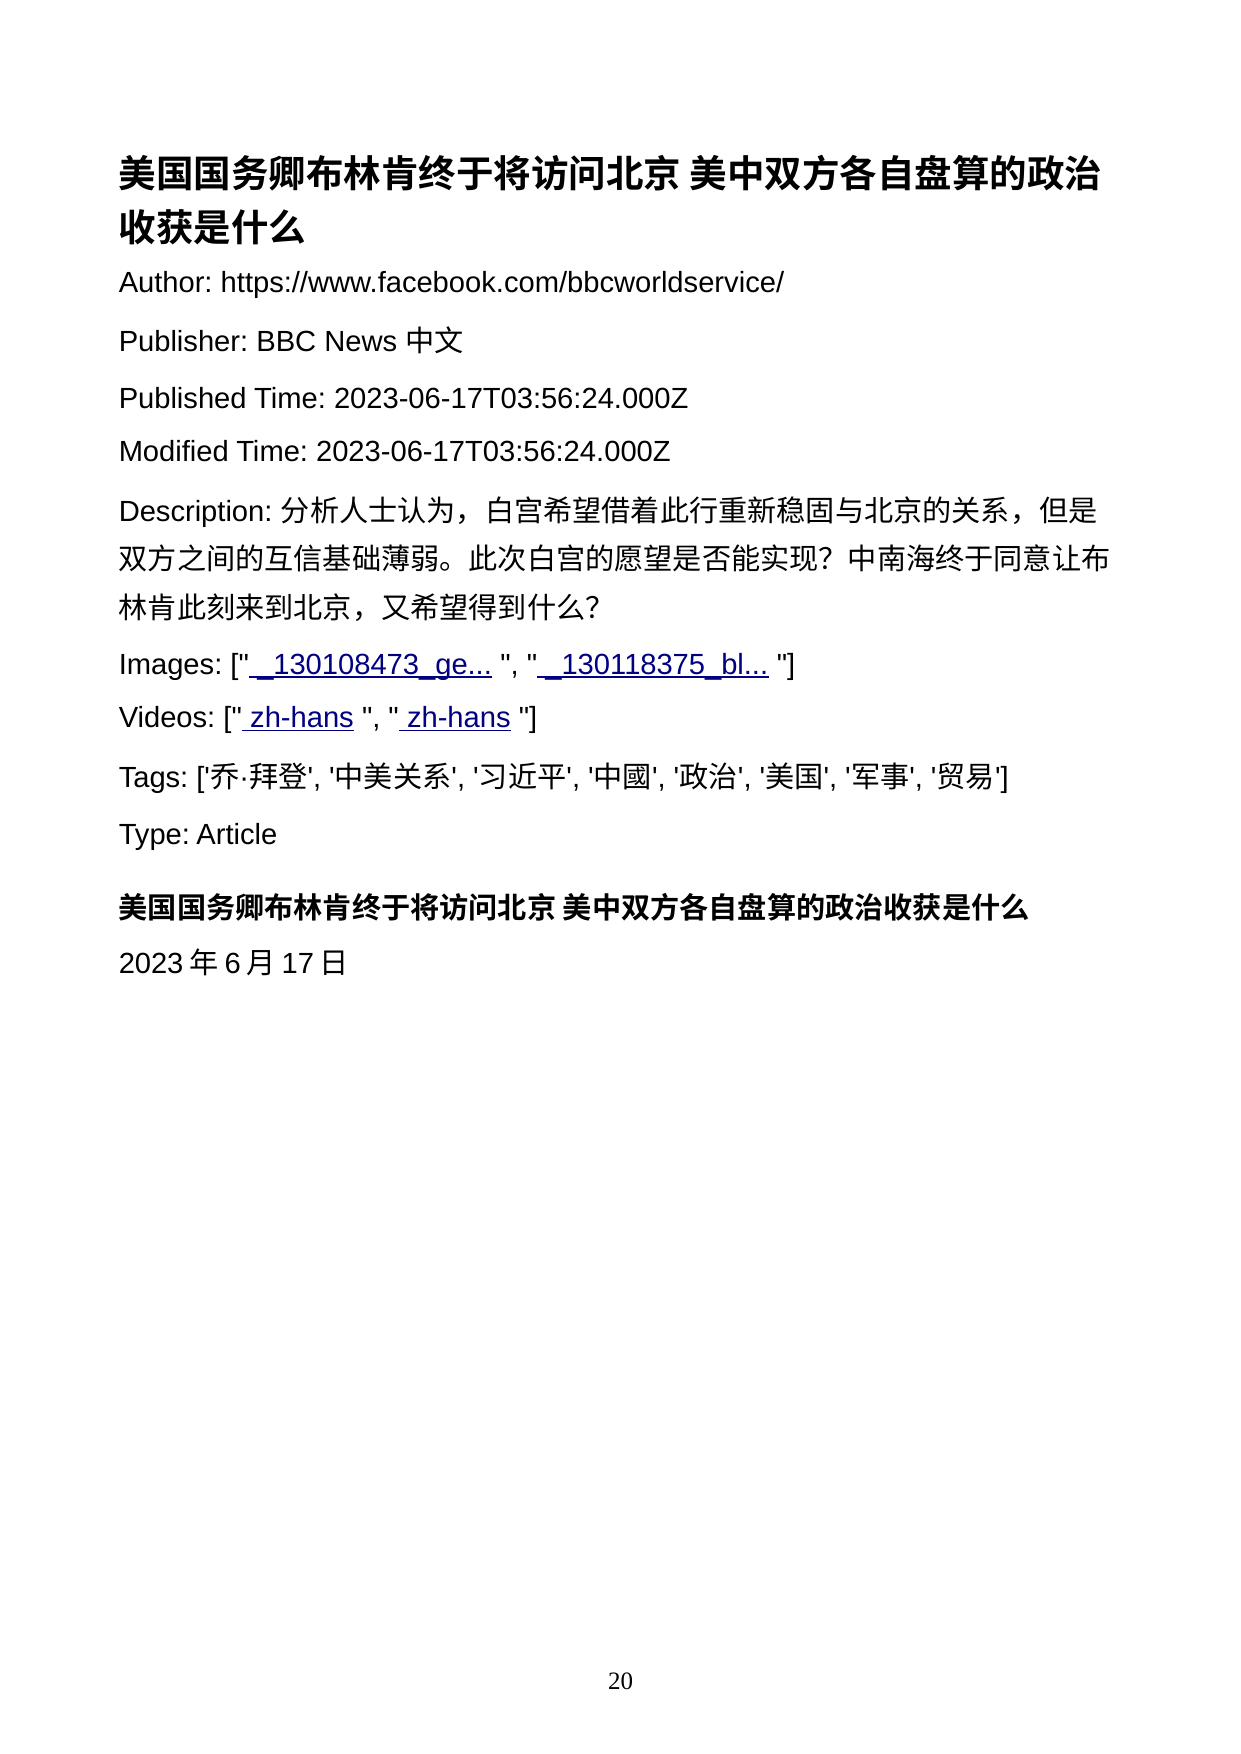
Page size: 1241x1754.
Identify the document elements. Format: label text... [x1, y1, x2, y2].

subtitle 美国国务卿布林肯终于将访问北京 美中双方各自盘算的政治收获是什么 [118, 143, 1122, 252]
text Publisher: BBC News 中文 [118, 318, 1122, 360]
text Author: https://www.facebook.com/bbcworldservice/ [118, 264, 1122, 298]
text Modified Time: 2023-06-17T03:56:24.000Z [118, 434, 1122, 467]
text Videos: [" zh-hans ", " zh-hans "] [118, 700, 1122, 734]
text Tags: ['乔·拜登', '中美关系', '习近平', '中國', '政治', '美国', '军事', '贸易'] [118, 753, 1122, 796]
subtitle 美国国务卿布林肯终于将访问北京 美中双方各自盘算的政治收获是什么 [118, 884, 1122, 927]
text Images: [" _130108473_ge... ", " _130118375_bl... "] [118, 647, 1122, 681]
text Type: Article [118, 817, 1122, 850]
text 2023年6月17日 [118, 939, 1122, 1580]
text Published Time: 2023-06-17T03:56:24.000Z [118, 381, 1122, 414]
text Description: 分析人士认为，白宫希望借着此行重新稳固与北京的关系，但是双方之间的互信基础薄弱。此次白宫的愿望是否能实现？中南海终于同意让布林肯此刻来到北京，又希望得到什么？ [118, 487, 1122, 626]
